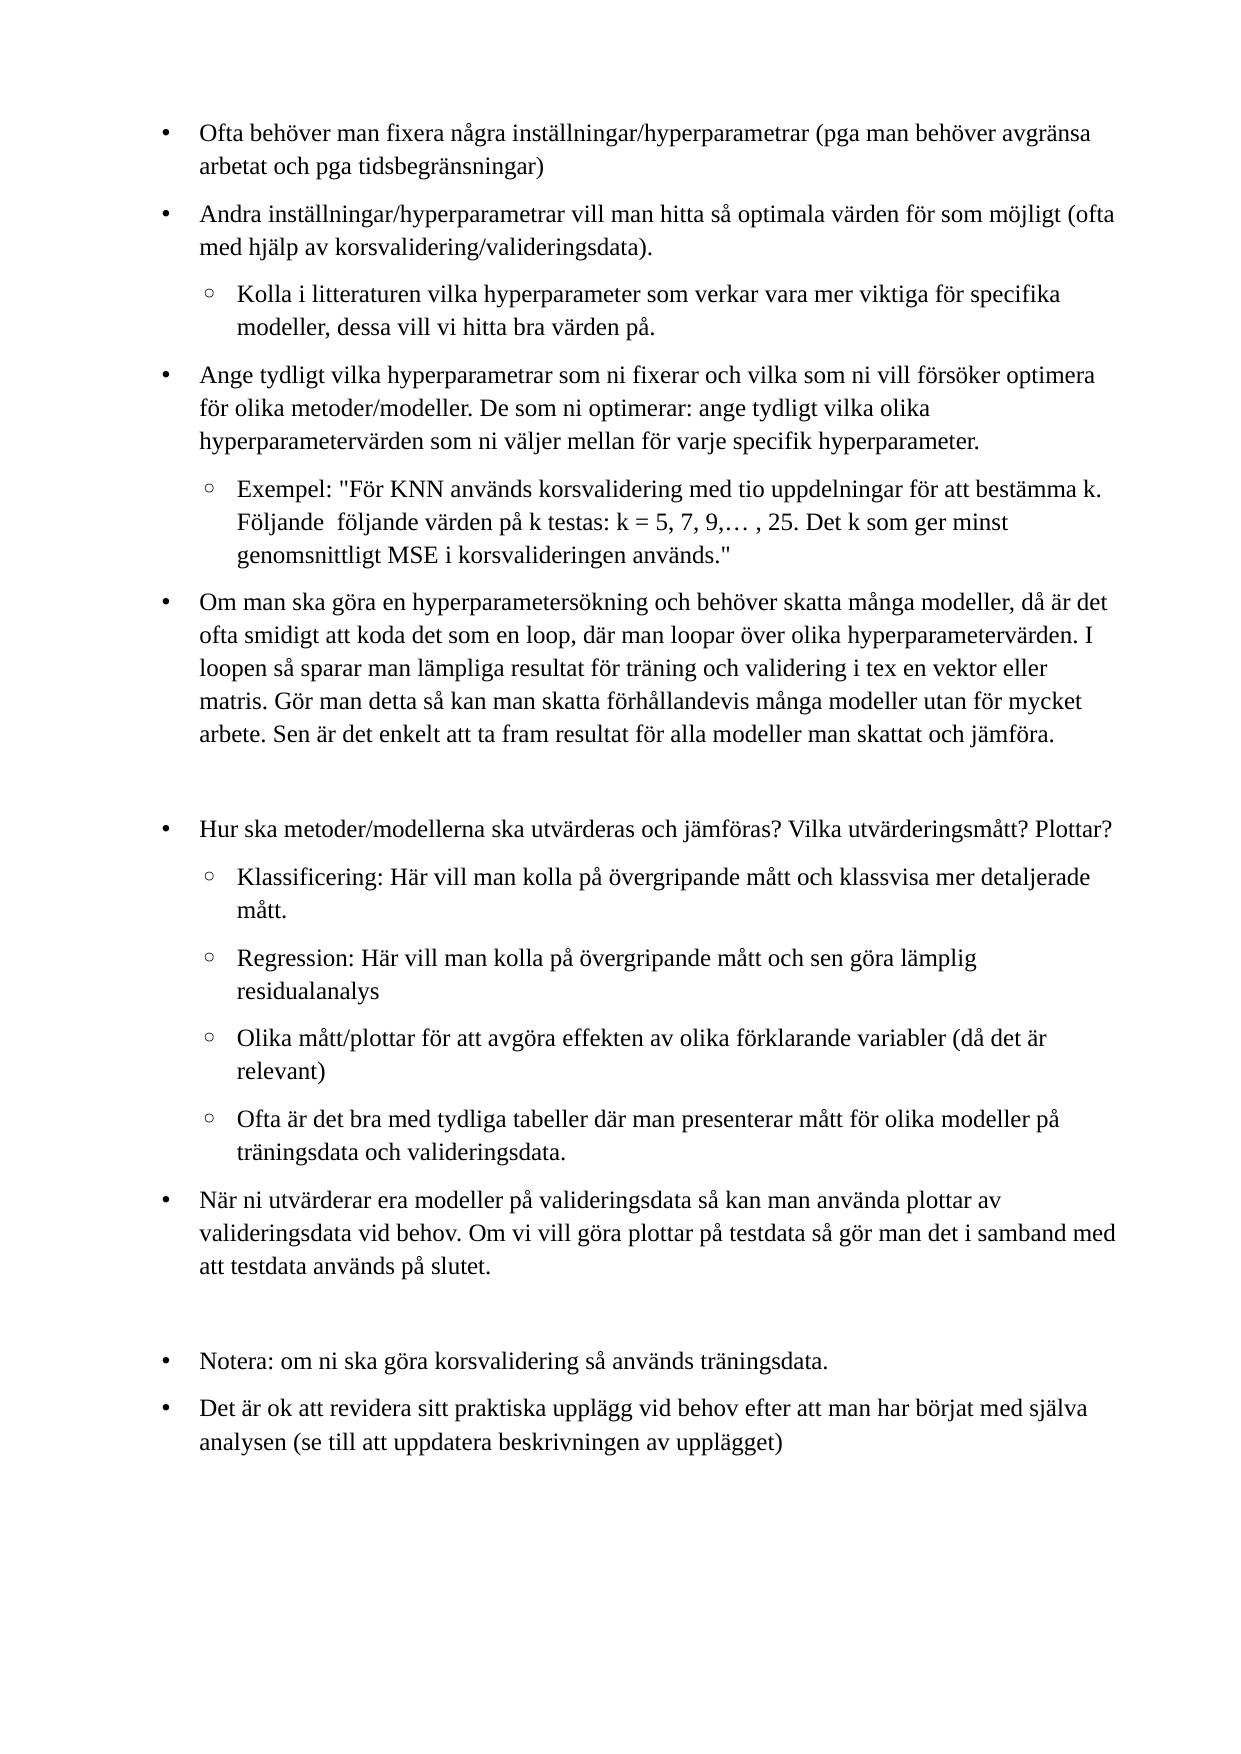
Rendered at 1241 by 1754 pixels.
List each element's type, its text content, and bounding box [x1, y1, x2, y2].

list Notera: om ni ska göra korsvalidering så används träningsdata. [162, 1346, 1122, 1375]
list Om man ska göra en hyperparametersökning och behöver skatta många modeller, då är det ofta smidigt att koda det som en loop, där man loopar över olika hyperparametervärden. I loopen så sparar man lämpliga resultat för träning och validering i tex en vektor eller matris. Gör man detta så kan man skatta förhållandevis många modeller utan för mycket arbete. Sen är det enkelt att ta fram resultat för alla modeller man skattat och jämföra. [162, 587, 1122, 748]
list Ofta är det bra med tydliga tabeller där man presenterar mått för olika modeller på träningsdata och valideringsdata. [199, 1104, 1122, 1166]
list Ange tydligt vilka hyperparametrar som ni fixerar och vilka som ni vill försöker optimera för olika metoder/modeller. De som ni optimerar: ange tydligt vilka olika hyperparametervärden som ni väljer mellan för varje specifik hyperparameter. [162, 360, 1122, 455]
list Hur ska metoder/modellerna ska utvärderas och jämföras? Vilka utvärderingsmått? Plottar? [162, 814, 1122, 843]
list Olika mått/plottar för att avgöra effekten av olika förklarande variabler (då det är relevant) [199, 1023, 1122, 1085]
list Kolla i litteraturen vilka hyperparameter som verkar vara mer viktiga för specifika modeller, dessa vill vi hitta bra värden på. [199, 279, 1122, 341]
list Klassificering: Här vill man kolla på övergripande mått och klassvisa mer detaljerade mått. [199, 862, 1122, 924]
list Andra inställningar/hyperparametrar vill man hitta så optimala värden för som möjligt (ofta med hjälp av korsvalidering/valideringsdata). [162, 199, 1122, 261]
list När ni utvärderar era modeller på valideringsdata så kan man använda plottar av valideringsdata vid behov. Om vi vill göra plottar på testdata så gör man det i samband med att testdata används på slutet. [162, 1185, 1122, 1279]
list Det är ok att revidera sitt praktiska upplägg vid behov efter att man har börjat med själva analysen (se till att uppdatera beskrivningen av upplägget) [162, 1393, 1122, 1455]
list Exempel: "För KNN används korsvalidering med tio uppdelningar för att bestämma k. Följande följande värden på k testas: k = 5, 7, 9,… , 25. Det k som ger minst genomsnittligt MSE i korsvalideringen används." [199, 474, 1122, 568]
list Regression: Här vill man kolla på övergripande mått och sen göra lämplig residualanalys [199, 943, 1122, 1004]
list Ofta behöver man fixera några inställningar/hyperparametrar (pga man behöver avgränsa arbetat och pga tidsbegränsningar) [162, 118, 1122, 180]
